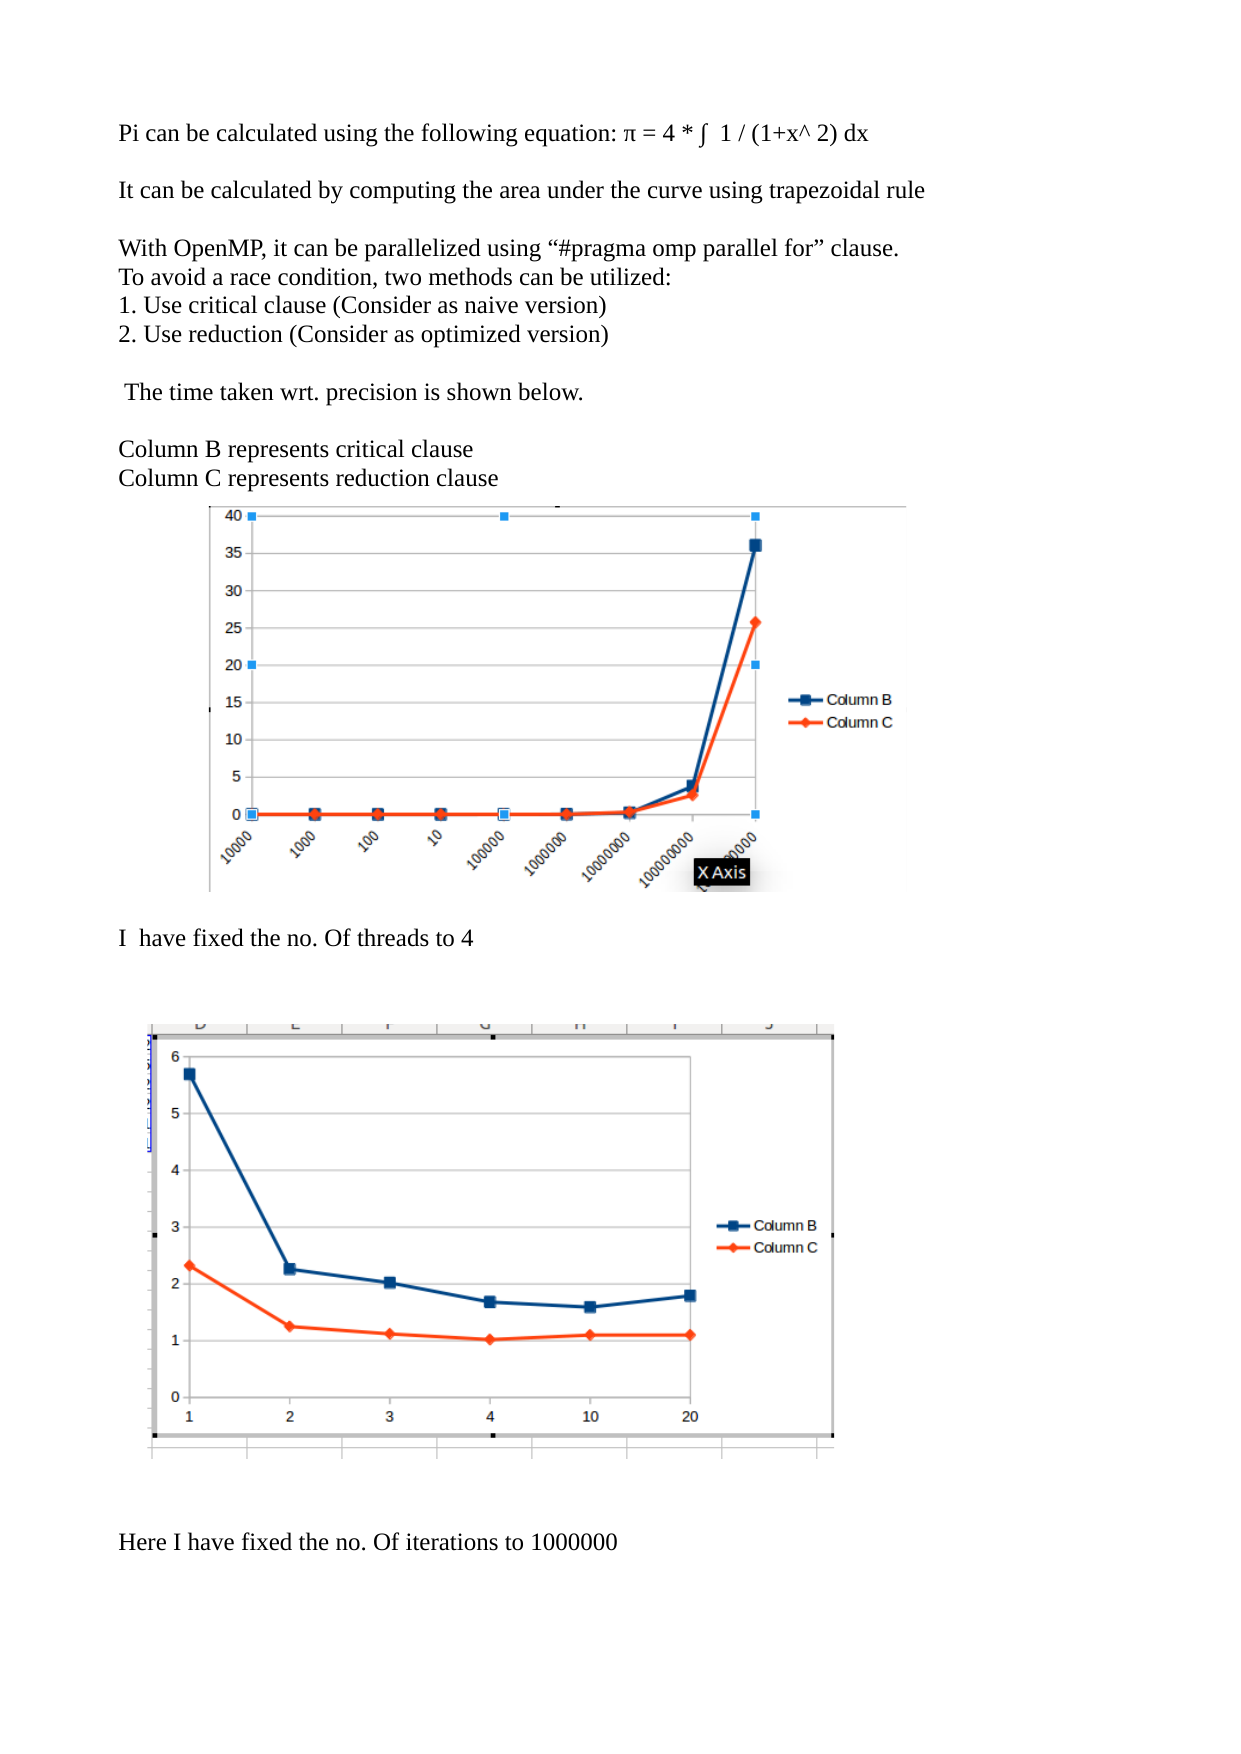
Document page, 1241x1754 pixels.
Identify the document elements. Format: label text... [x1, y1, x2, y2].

text Pi can be calculated using the following equation: π = 4 * ∫ 1 / (1+x^ 2) dx [118, 118, 1122, 147]
text To avoid a race condition, two methods can be utilized: [118, 262, 1122, 291]
text Column B represents critical clause [118, 434, 1122, 463]
picture [208, 506, 699, 892]
picture [147, 1024, 835, 1459]
text Column C represents reduction clause [118, 463, 1122, 492]
text With OpenMP, it can be parallelized using “#pragma omp parallel for” clause. [118, 233, 1122, 262]
text 1. Use critical clause (Consider as naive version) [118, 291, 1122, 319]
text 2. Use reduction (Consider as optimized version) [118, 319, 1122, 348]
text It can be calculated by computing the area under the curve using trapezoidal rule [118, 176, 1122, 204]
text I have fixed the no. Of threads to 4 [118, 923, 1122, 952]
text Here I have fixed the no. Of iterations to 1000000 [118, 1527, 1122, 1556]
text The time taken wrt. precision is shown below. [118, 377, 1122, 406]
